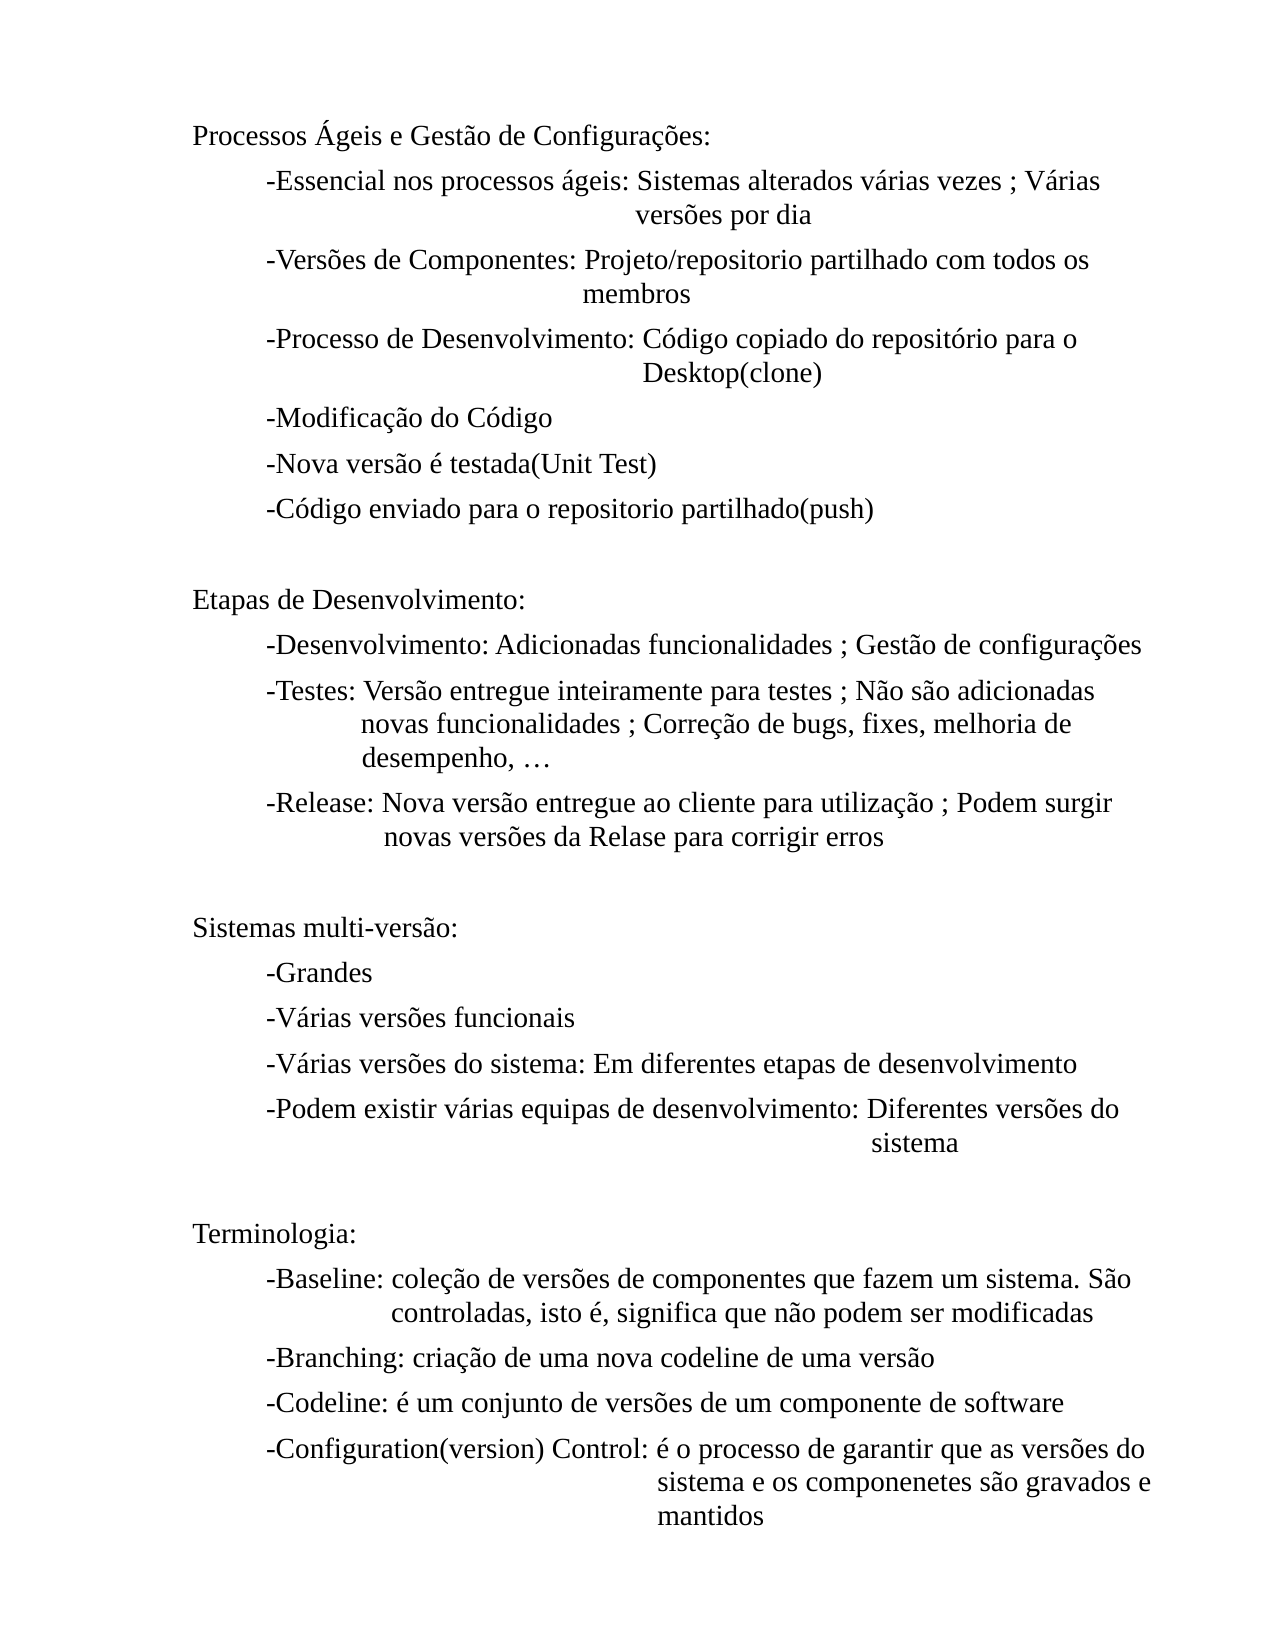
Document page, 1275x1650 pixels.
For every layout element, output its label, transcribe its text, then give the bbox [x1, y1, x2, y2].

text -Várias versões do sistema: Em diferentes etapas de desenvolvimento [118, 1046, 1157, 1079]
text -Nova versão é testada(Unit Test) [118, 446, 1157, 479]
text -Configuration(version) Control: é o processo de garantir que as versões do sistema e os componenetes são gravados e mantidos [118, 1431, 1157, 1532]
text -Branching: criação de uma nova codeline de uma versão [118, 1340, 1157, 1374]
text -Codeline: é um conjunto de versões de um componente de software [118, 1386, 1157, 1419]
text -Baseline: coleção de versões de componentes que fazem um sistema. São controladas, isto é, significa que não podem ser modificadas [118, 1261, 1157, 1328]
text Processos Ágeis e Gestão de Configurações: [118, 118, 1157, 152]
text -Release: Nova versão entregue ao cliente para utilização ; Podem surgir novas versões da Relase para corrigir erros [118, 785, 1157, 852]
text -Versões de Componentes: Projeto/repositorio partilhado com todos os membros [118, 242, 1157, 309]
text -Modificação do Código [118, 400, 1157, 434]
text -Código enviado para o repositorio partilhado(push) [118, 491, 1157, 525]
text -Essencial nos processos ágeis: Sistemas alterados várias vezes ; Várias versões por dia [118, 163, 1157, 231]
text Sistemas multi-versão: [118, 910, 1157, 943]
text Terminologia: [118, 1216, 1157, 1249]
text -Testes: Versão entregue inteiramente para testes ; Não são adicionadas novas funcionalidades ; Correção de bugs, fixes, melhoria de desempenho, … [118, 673, 1157, 773]
text -Processo de Desenvolvimento: Código copiado do repositório para o Desktop(clone) [118, 321, 1157, 388]
text -Podem existir várias equipas de desenvolvimento: Diferentes versões do sistema [118, 1091, 1157, 1158]
text Etapas de Desenvolvimento: [118, 582, 1157, 616]
text -Desenvolvimento: Adicionadas funcionalidades ; Gestão de configurações [118, 627, 1157, 661]
text -Várias versões funcionais [118, 1001, 1157, 1034]
text -Grandes [118, 955, 1157, 989]
